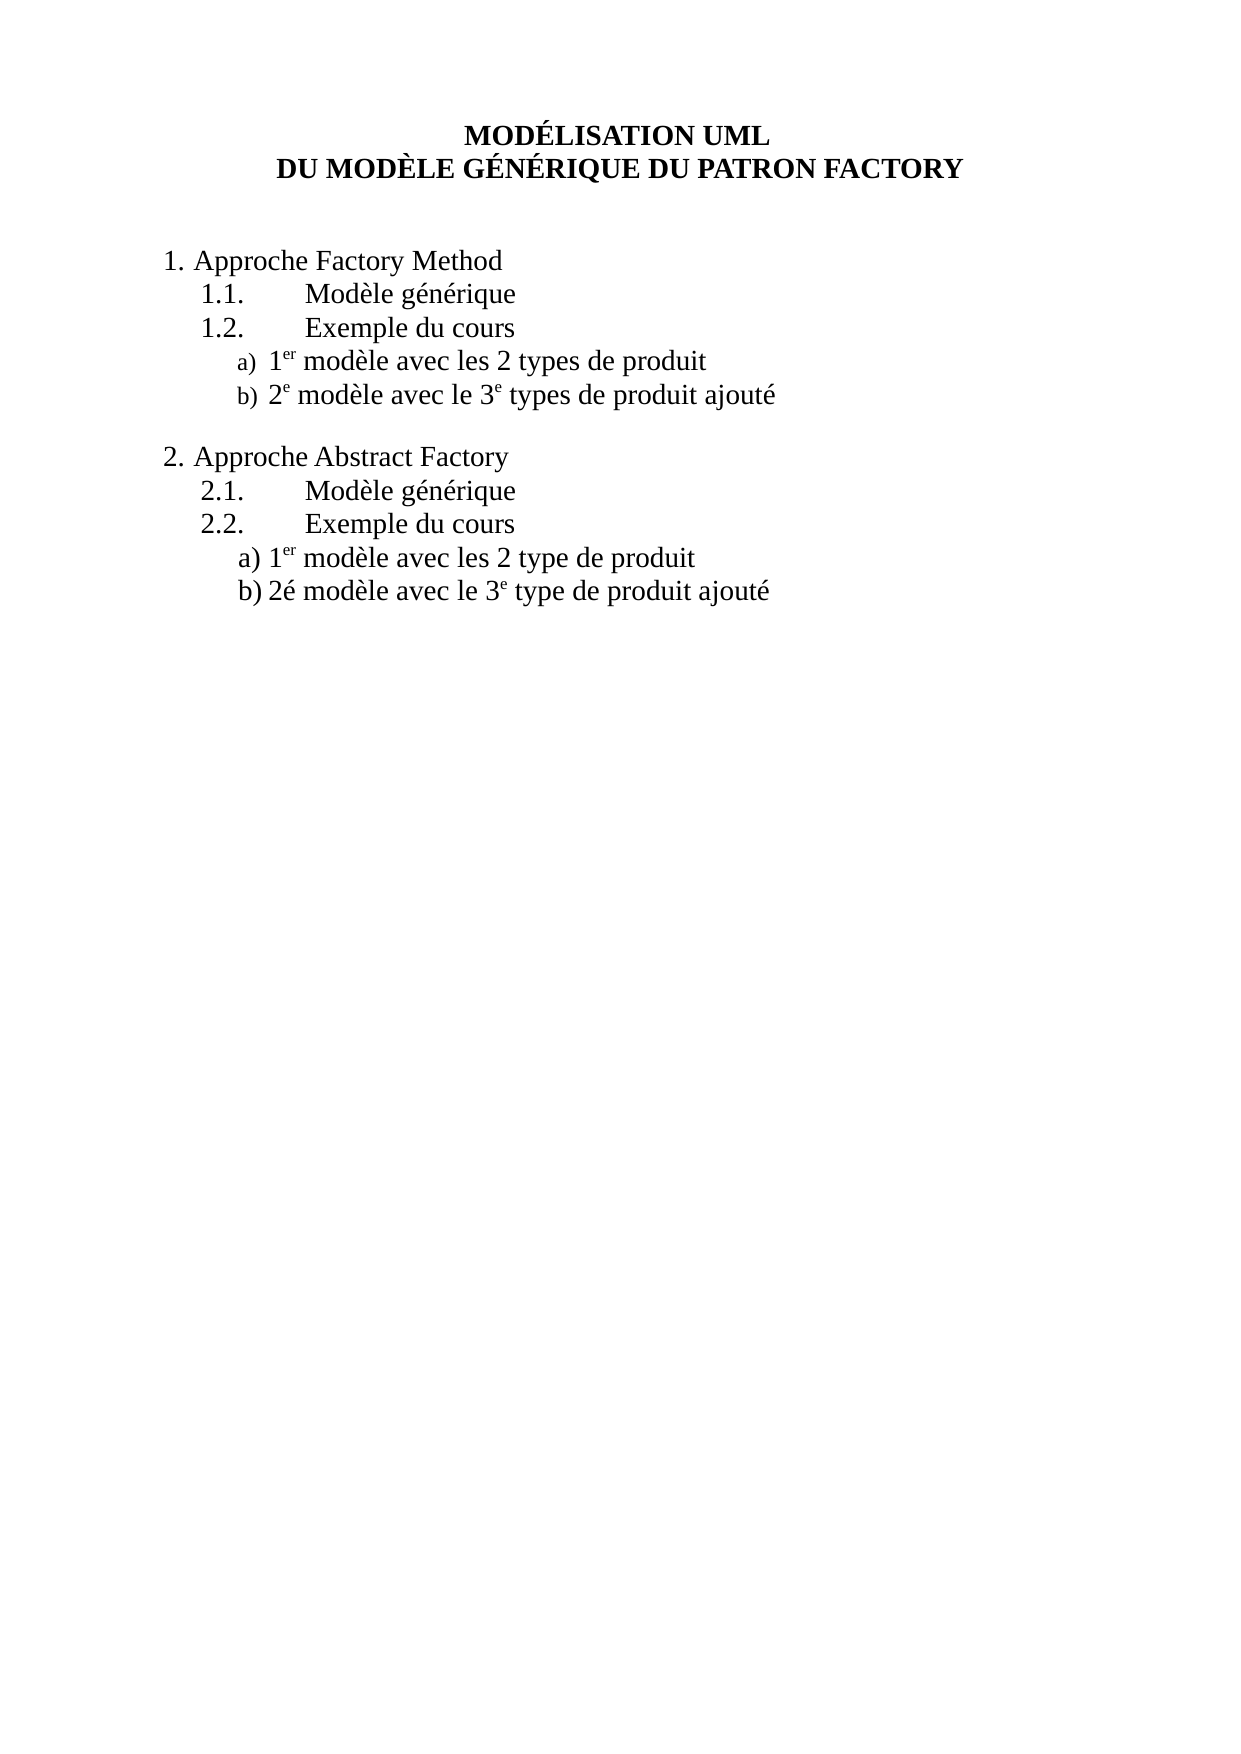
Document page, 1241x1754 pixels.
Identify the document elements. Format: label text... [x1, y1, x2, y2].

list 1er modèle avec les 2 type de produit [231, 540, 1122, 573]
list Approche Abstract Factory [156, 439, 1122, 473]
list 2e modèle avec le 3e types de produit ajouté [231, 377, 1122, 410]
list 1er modèle avec les 2 types de produit [231, 343, 1122, 377]
list Exemple du cours [193, 310, 1122, 343]
list Modèle générique [193, 276, 1122, 310]
list Exemple du cours [193, 506, 1122, 540]
list 2é modèle avec le 3e type de produit ajouté [231, 573, 1122, 607]
text DU MODÈLE GÉNÉRIQUE DU PATRON FACTORY [118, 152, 1122, 185]
list Modèle générique [193, 473, 1122, 506]
text MODÉLISATION UML [118, 118, 1122, 152]
list Approche Factory Method [156, 243, 1122, 276]
